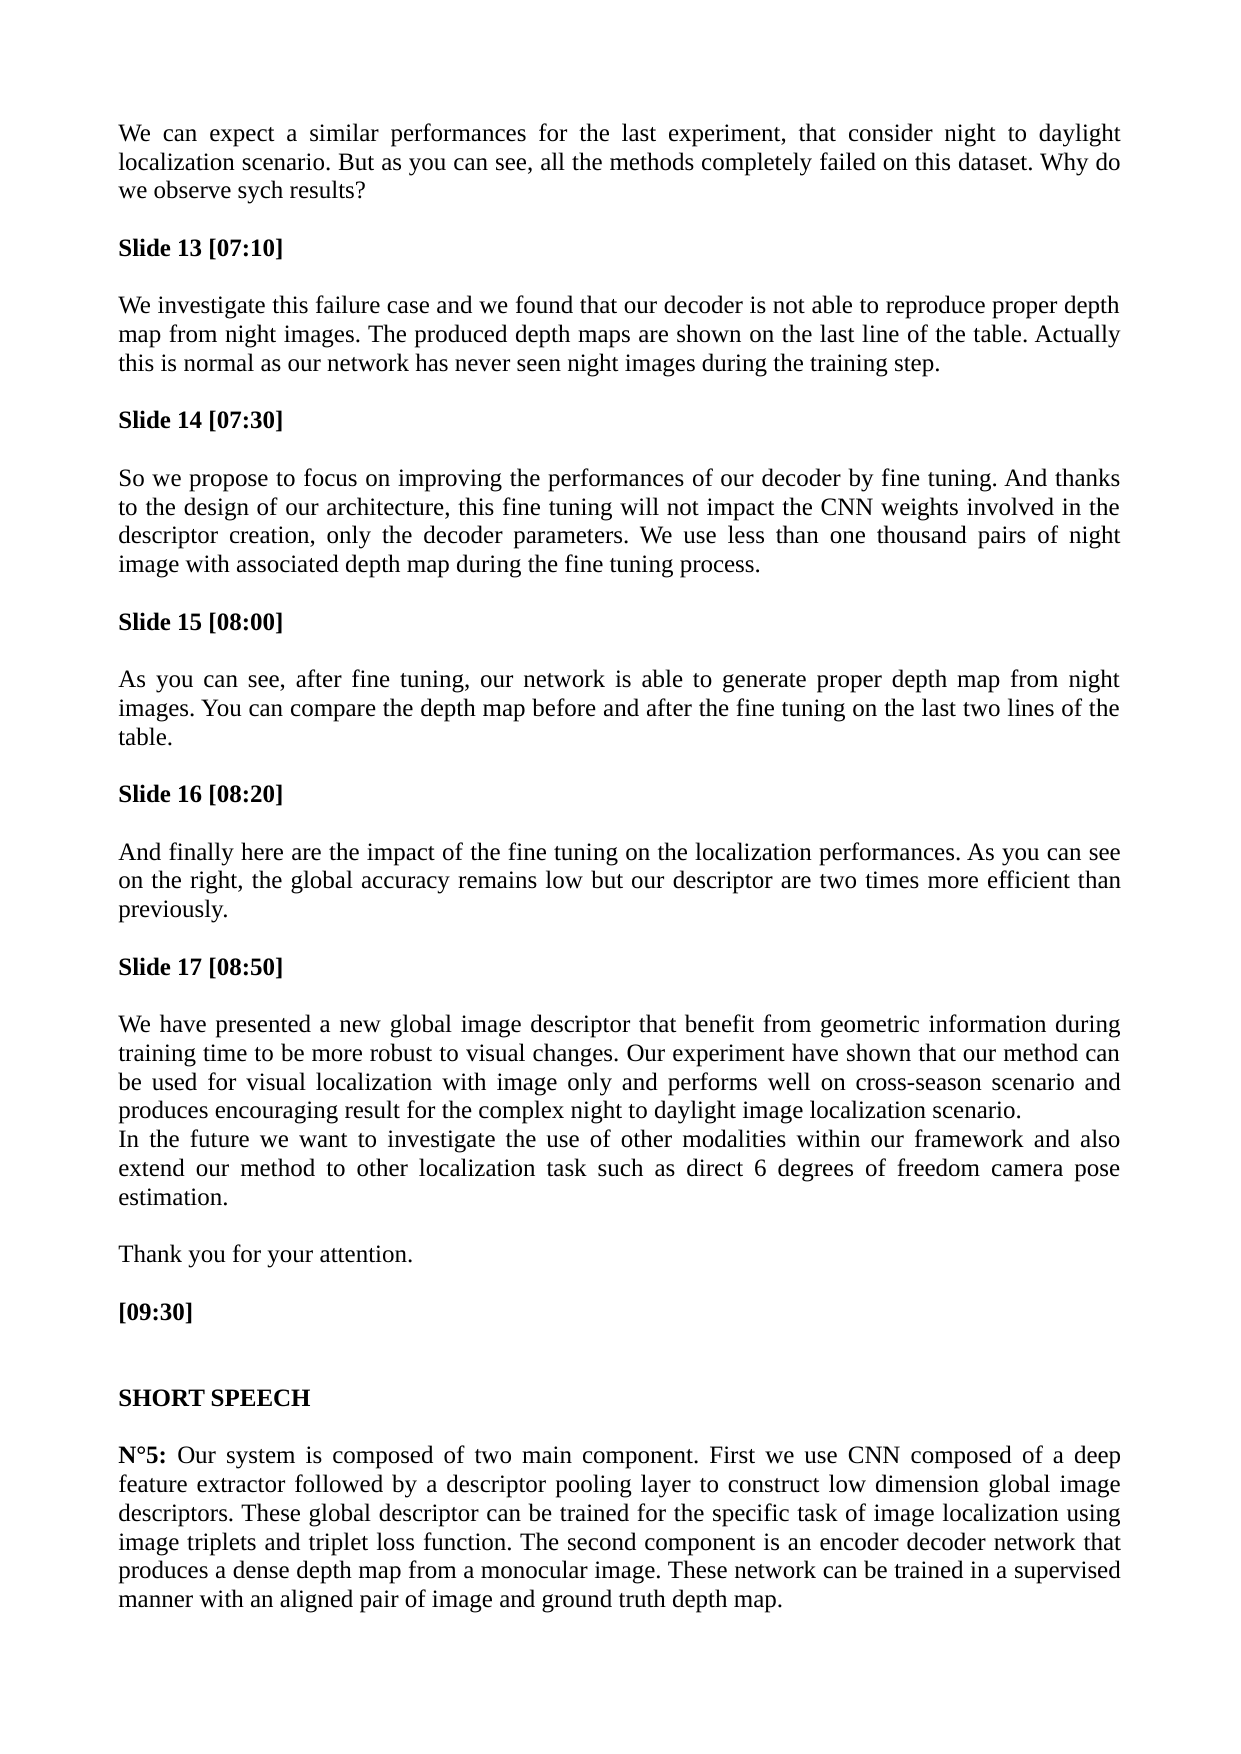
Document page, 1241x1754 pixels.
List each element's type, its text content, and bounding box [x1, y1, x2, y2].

text N°5: Our system is composed of two main component. First we use CNN composed of a deep feature extractor followed by a descriptor pooling layer to construct low dimension global image descriptors. These global descriptor can be trained for the specific task of image localization using image triplets and triplet loss function. The second component is an encoder decoder network that produces a dense depth map from a monocular image. These network can be trained in a supervised manner with an aligned pair of image and ground truth depth map. [118, 1441, 1122, 1613]
text We have presented a new global image descriptor that benefit from geometric information during training time to be more robust to visual changes. Our experiment have shown that our method can be used for visual localization with image only and performs well on cross-season scenario and produces encouraging result for the complex night to daylight image localization scenario. [118, 1009, 1122, 1124]
text We can expect a similar performances for the last experiment, that consider night to daylight localization scenario. But as you can see, all the methods completely failed on this dataset. Why do we observe sych results? [118, 118, 1122, 204]
text So we propose to focus on improving the performances of our decoder by fine tuning. And thanks to the design of our architecture, this fine tuning will not impact the CNN weights involved in the descriptor creation, only the decoder parameters. We use less than one thousand pairs of night image with associated depth map during the fine tuning process. [118, 463, 1122, 578]
text Slide 15 [08:00] [118, 607, 1122, 636]
text Slide 16 [08:20] [118, 779, 1122, 808]
text In the future we want to investigate the use of other modalities within our framework and also extend our method to other localization task such as direct 6 degrees of freedom camera pose estimation. [118, 1124, 1122, 1211]
text Thank you for your attention. [118, 1239, 1122, 1268]
text Slide 14 [07:30] [118, 406, 1122, 434]
text SHORT SPEECH [118, 1383, 1122, 1412]
text We investigate this failure case and we found that our decoder is not able to reproduce proper depth map from night images. The produced depth maps are shown on the last line of the table. Actually this is normal as our network has never seen night images during the training step. [118, 291, 1122, 377]
text As you can see, after fine tuning, our network is able to generate proper depth map from night images. You can compare the depth map before and after the fine tuning on the last two lines of the table. [118, 664, 1122, 751]
text And finally here are the impact of the fine tuning on the localization performances. As you can see on the right, the global accuracy remains low but our descriptor are two times more efficient than previously. [118, 837, 1122, 923]
text Slide 17 [08:50] [118, 952, 1122, 981]
text Slide 13 [07:10] [118, 233, 1122, 262]
text [09:30] [118, 1297, 1122, 1326]
